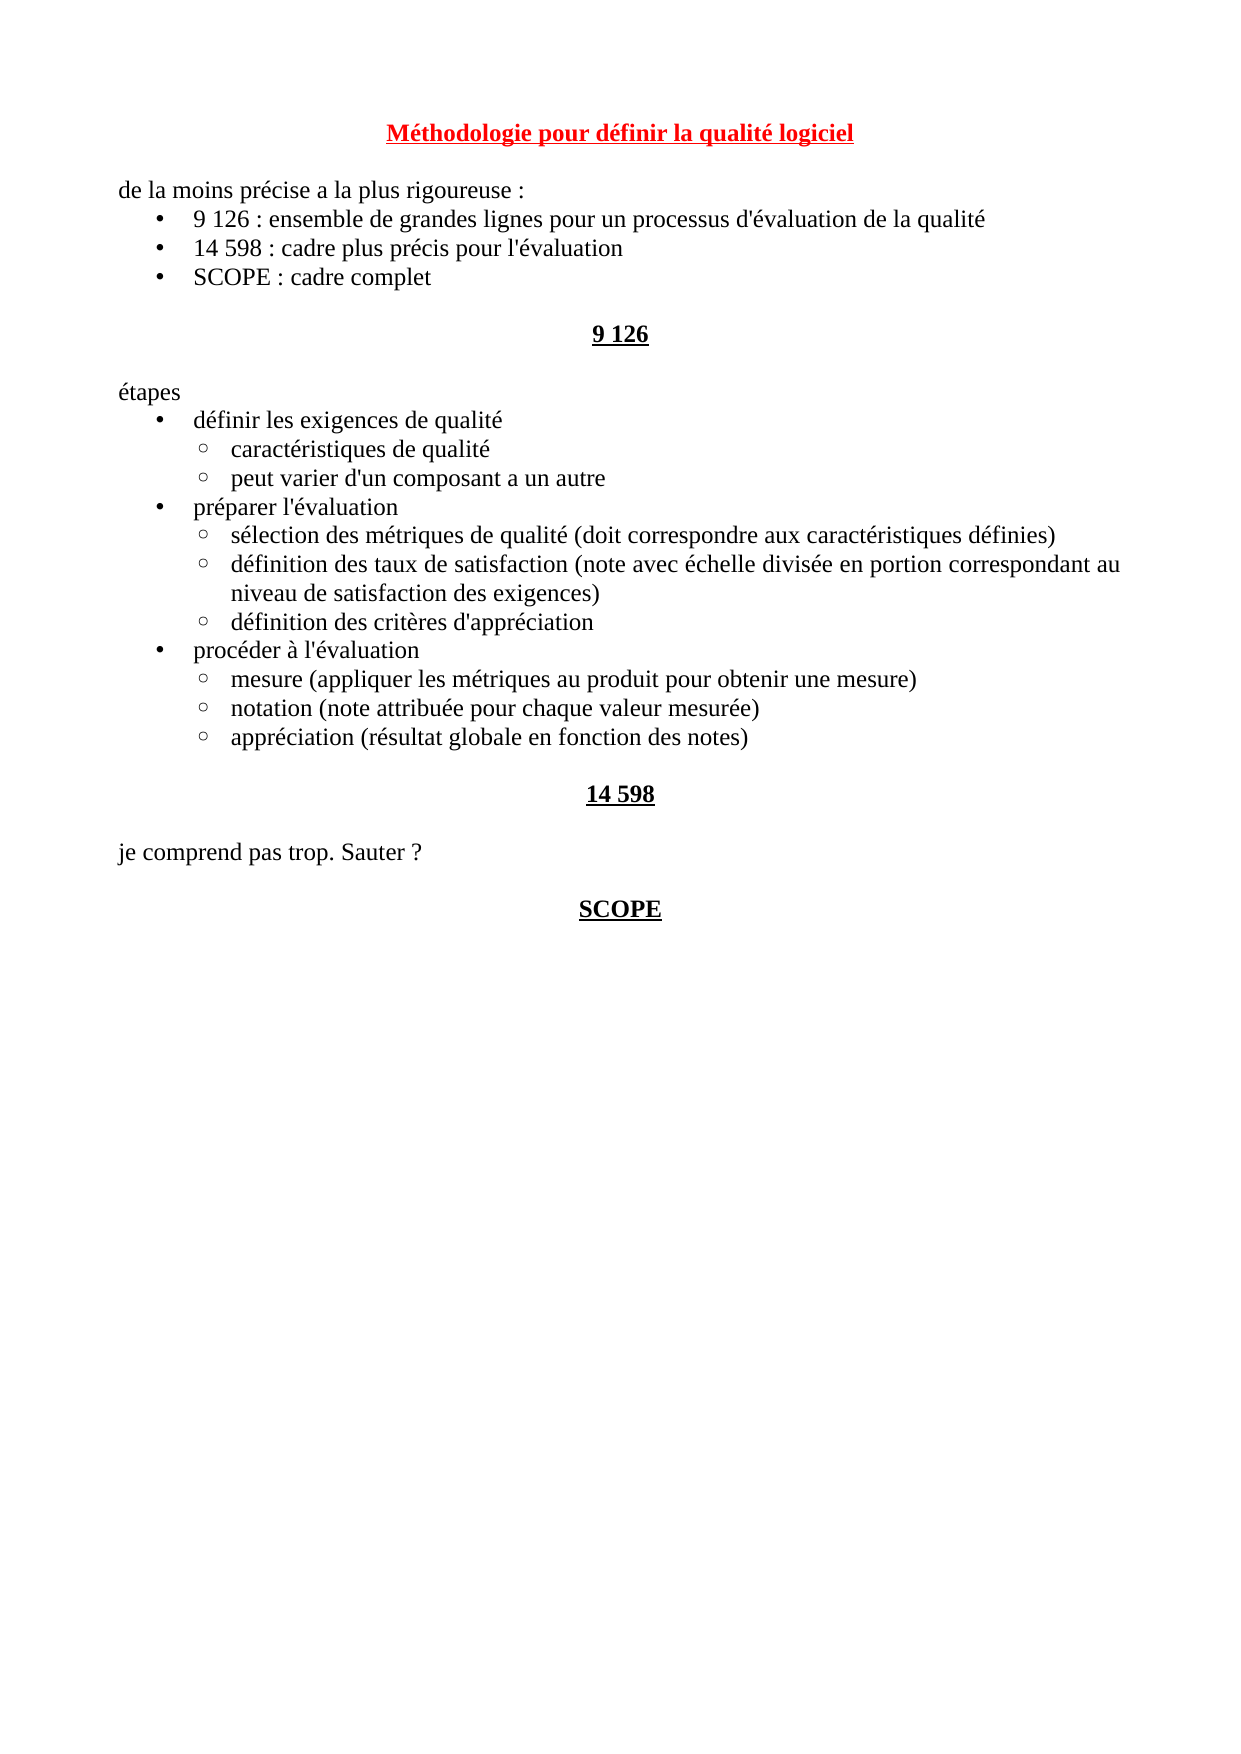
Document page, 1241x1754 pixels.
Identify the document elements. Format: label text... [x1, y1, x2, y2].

list définition des critères d'appréciation [193, 607, 1122, 636]
list définir les exigences de qualité [156, 406, 1122, 434]
list appréciation (résultat globale en fonction des notes) [193, 722, 1122, 751]
text 14 598 [118, 779, 1122, 808]
list SCOPE : cadre complet [156, 262, 1122, 291]
list préparer l'évaluation [156, 492, 1122, 521]
list caractéristiques de qualité [193, 434, 1122, 463]
list définition des taux de satisfaction (note avec échelle divisée en portion correspondant au niveau de satisfaction des exigences) [193, 549, 1122, 607]
list procéder à l'évaluation [156, 636, 1122, 664]
list peut varier d'un composant a un autre [193, 463, 1122, 492]
text de la moins précise a la plus rigoureuse : [118, 176, 1122, 204]
list notation (note attribuée pour chaque valeur mesurée) [193, 693, 1122, 722]
text SCOPE [118, 894, 1122, 923]
text étapes [118, 377, 1122, 406]
list 14 598 : cadre plus précis pour l'évaluation [156, 233, 1122, 262]
text 9 126 [118, 319, 1122, 348]
list sélection des métriques de qualité (doit correspondre aux caractéristiques définies) [193, 521, 1122, 549]
text je comprend pas trop. Sauter ? [118, 837, 1122, 866]
list mesure (appliquer les métriques au produit pour obtenir une mesure) [193, 664, 1122, 693]
text Méthodologie pour définir la qualité logiciel [118, 118, 1122, 147]
list 9 126 : ensemble de grandes lignes pour un processus d'évaluation de la qualité [156, 204, 1122, 233]
